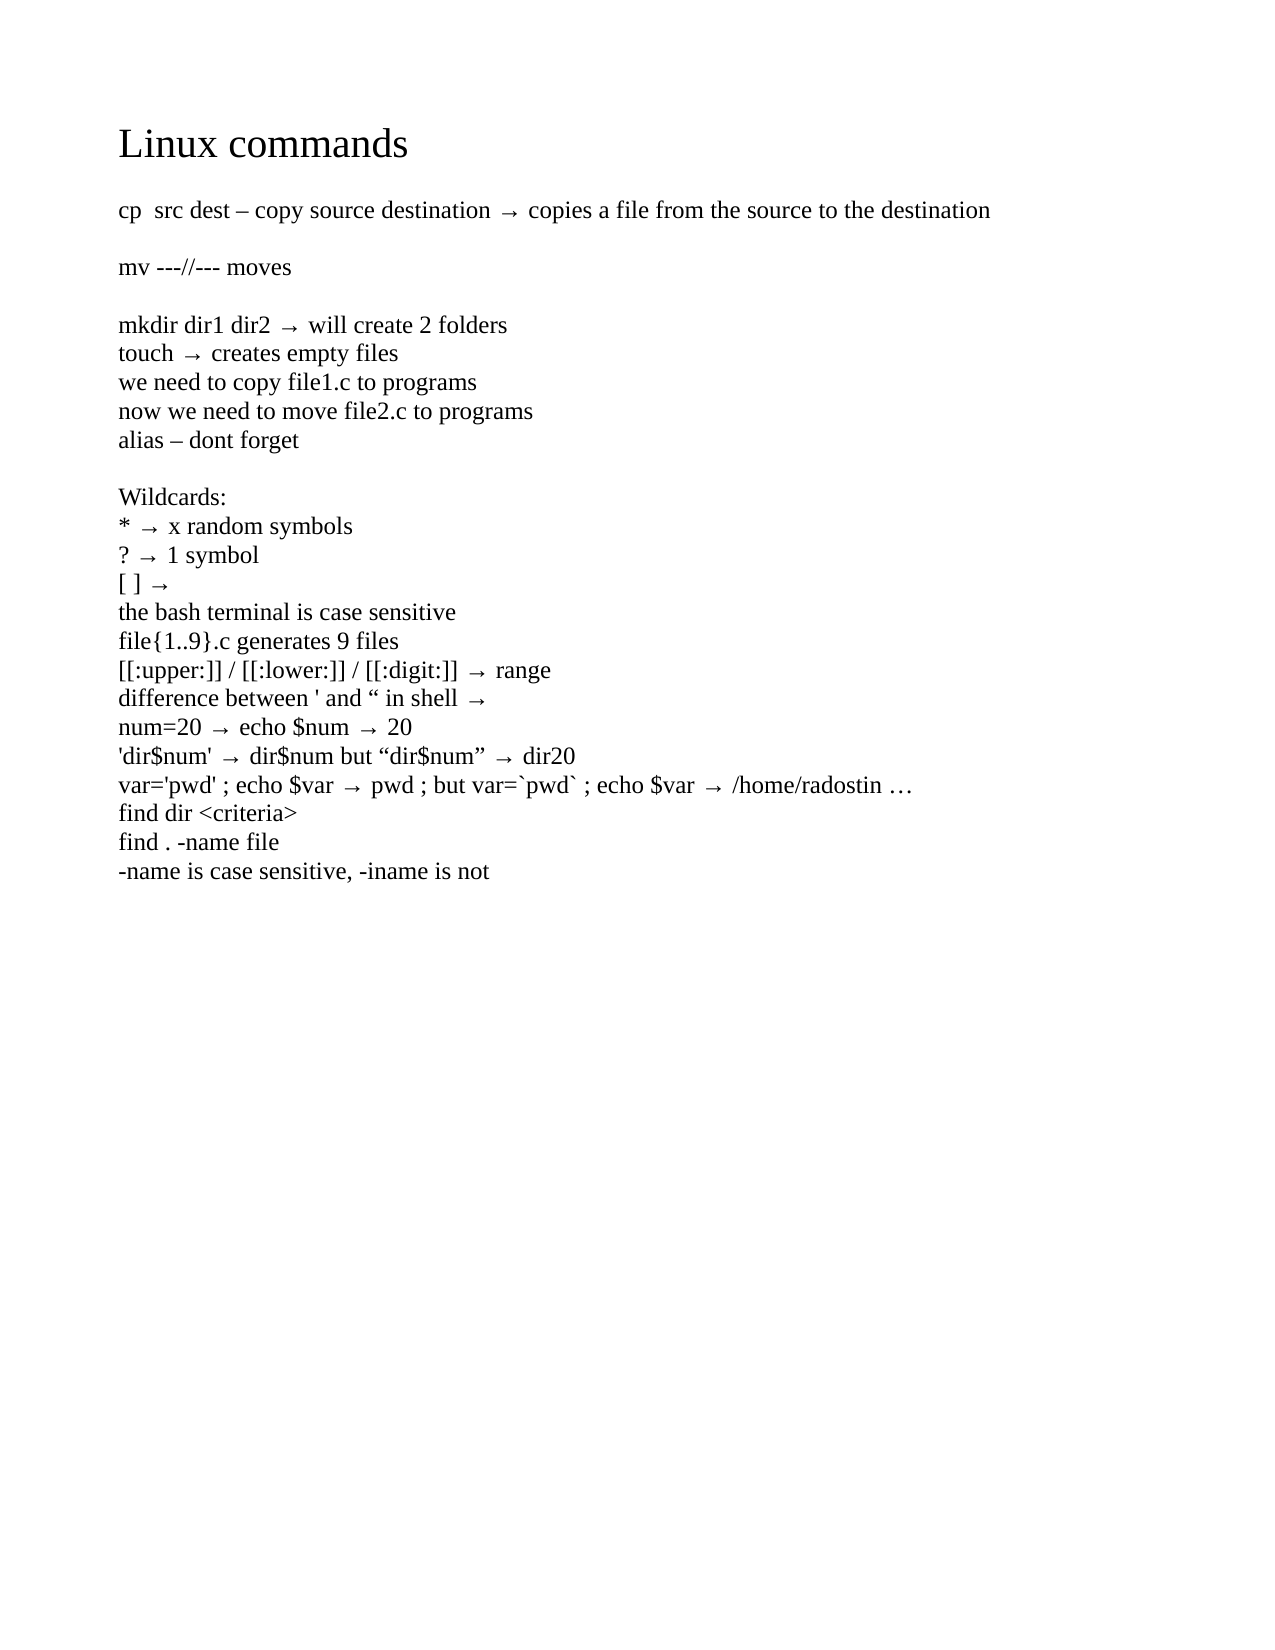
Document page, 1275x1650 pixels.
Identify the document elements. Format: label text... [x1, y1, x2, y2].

text Wildcards: [118, 482, 1157, 511]
text Linux commands [118, 118, 1157, 166]
text the bash terminal is case sensitive [118, 597, 1157, 626]
text num=20 → echo $num → 20 [118, 712, 1157, 741]
text find dir <criteria> [118, 798, 1157, 827]
text [[:upper:]] / [[:lower:]] / [[:digit:]] → range [118, 655, 1157, 683]
text * → x random symbols [118, 511, 1157, 540]
text mkdir dir1 dir2 → will create 2 folders [118, 310, 1157, 338]
text -name is case sensitive, -iname is not [118, 856, 1157, 885]
text file{1..9}.c generates 9 files [118, 626, 1157, 655]
text difference between ' and “ in shell → [118, 683, 1157, 712]
text var='pwd' ; echo $var → pwd ; but var=`pwd` ; echo $var → /home/radostin … [118, 770, 1157, 798]
text alias – dont forget [118, 425, 1157, 453]
text we need to copy file1.c to programs [118, 367, 1157, 396]
text ? → 1 symbol [118, 540, 1157, 568]
text mv ---//--- moves [118, 252, 1157, 281]
text find . -name file [118, 827, 1157, 856]
text [ ] → [118, 568, 1157, 597]
text touch → creates empty files [118, 338, 1157, 367]
text now we need to move file2.c to programs [118, 396, 1157, 425]
text cp src dest – copy source destination → copies a file from the source to the destination [118, 195, 1157, 223]
text 'dir$num' → dir$num but “dir$num” → dir20 [118, 741, 1157, 770]
